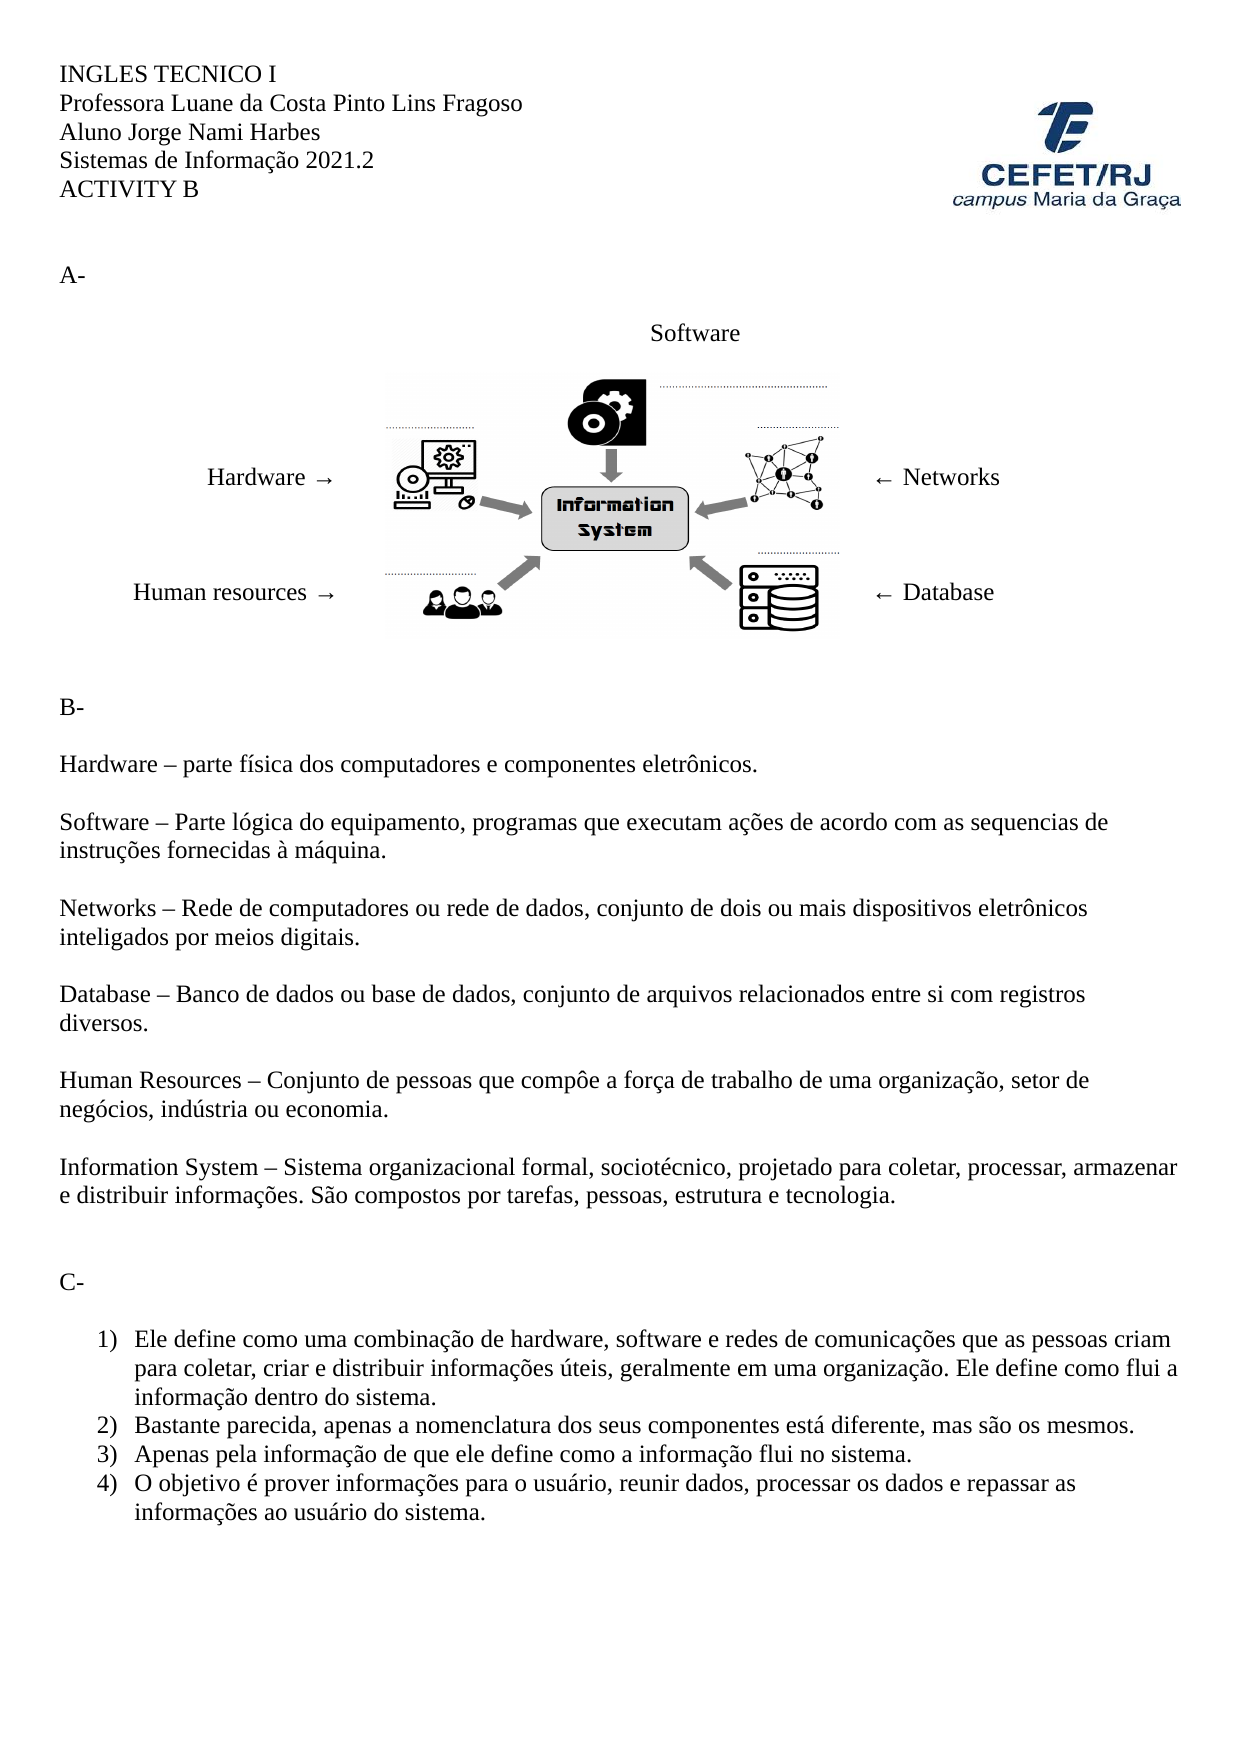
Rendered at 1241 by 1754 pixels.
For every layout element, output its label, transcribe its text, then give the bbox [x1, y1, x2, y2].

list Bastante parecida, apenas a nomenclatura dos seus componentes está diferente, mas são os mesmos. [97, 1410, 1181, 1439]
text Hardware → [59, 462, 384, 490]
text C- [59, 1267, 1181, 1295]
list Ele define como uma combinação de hardware, software e redes de comunicações que as pessoas criam para coletar, criar e distribuir informações úteis, geralmente em uma organização. Ele define como flui a informação dentro do sistema. [97, 1324, 1181, 1410]
text ← Database [840, 577, 1181, 605]
text Hardware – parte física dos computadores e componentes eletrônicos. [59, 749, 1181, 778]
text Human Resources – Conjunto de pessoas que compôe a força de trabalho de uma organização, setor de negócios, indústria ou economia. [59, 1065, 1181, 1123]
picture [384, 372, 840, 639]
text Human resources → [59, 577, 384, 605]
text Software [59, 318, 1181, 347]
text A- [59, 260, 1181, 289]
text ACTIVITY B [59, 174, 953, 203]
text Professora Luane da Costa Pinto Lins Fragoso [59, 88, 953, 117]
picture [953, 60, 1181, 249]
text Networks – Rede de computadores ou rede de dados, conjunto de dois ou mais dispositivos eletrônicos inteligados por meios digitais. [59, 893, 1181, 950]
text Database – Banco de dados ou base de dados, conjunto de arquivos relacionados entre si com registros diversos. [59, 979, 1181, 1037]
text INGLES TECNICO I [59, 59, 1181, 88]
list O objetivo é prover informações para o usuário, reunir dados, processar os dados e repassar as informações ao usuário do sistema. [97, 1468, 1181, 1525]
text Information System – Sistema organizacional formal, sociotécnico, projetado para coletar, processar, armazenar e distribuir informações. São compostos por tarefas, pessoas, estrutura e tecnologia. [59, 1152, 1181, 1209]
text B- [59, 692, 1181, 720]
list Apenas pela informação de que ele define como a informação flui no sistema. [97, 1439, 1181, 1468]
text Software – Parte lógica do equipamento, programas que executam ações de acordo com as sequencias de instruções fornecidas à máquina. [59, 807, 1181, 864]
text ← Networks [840, 462, 1181, 490]
text Aluno Jorge Nami Harbes [59, 117, 953, 145]
text Sistemas de Informação 2021.2 [59, 145, 953, 174]
